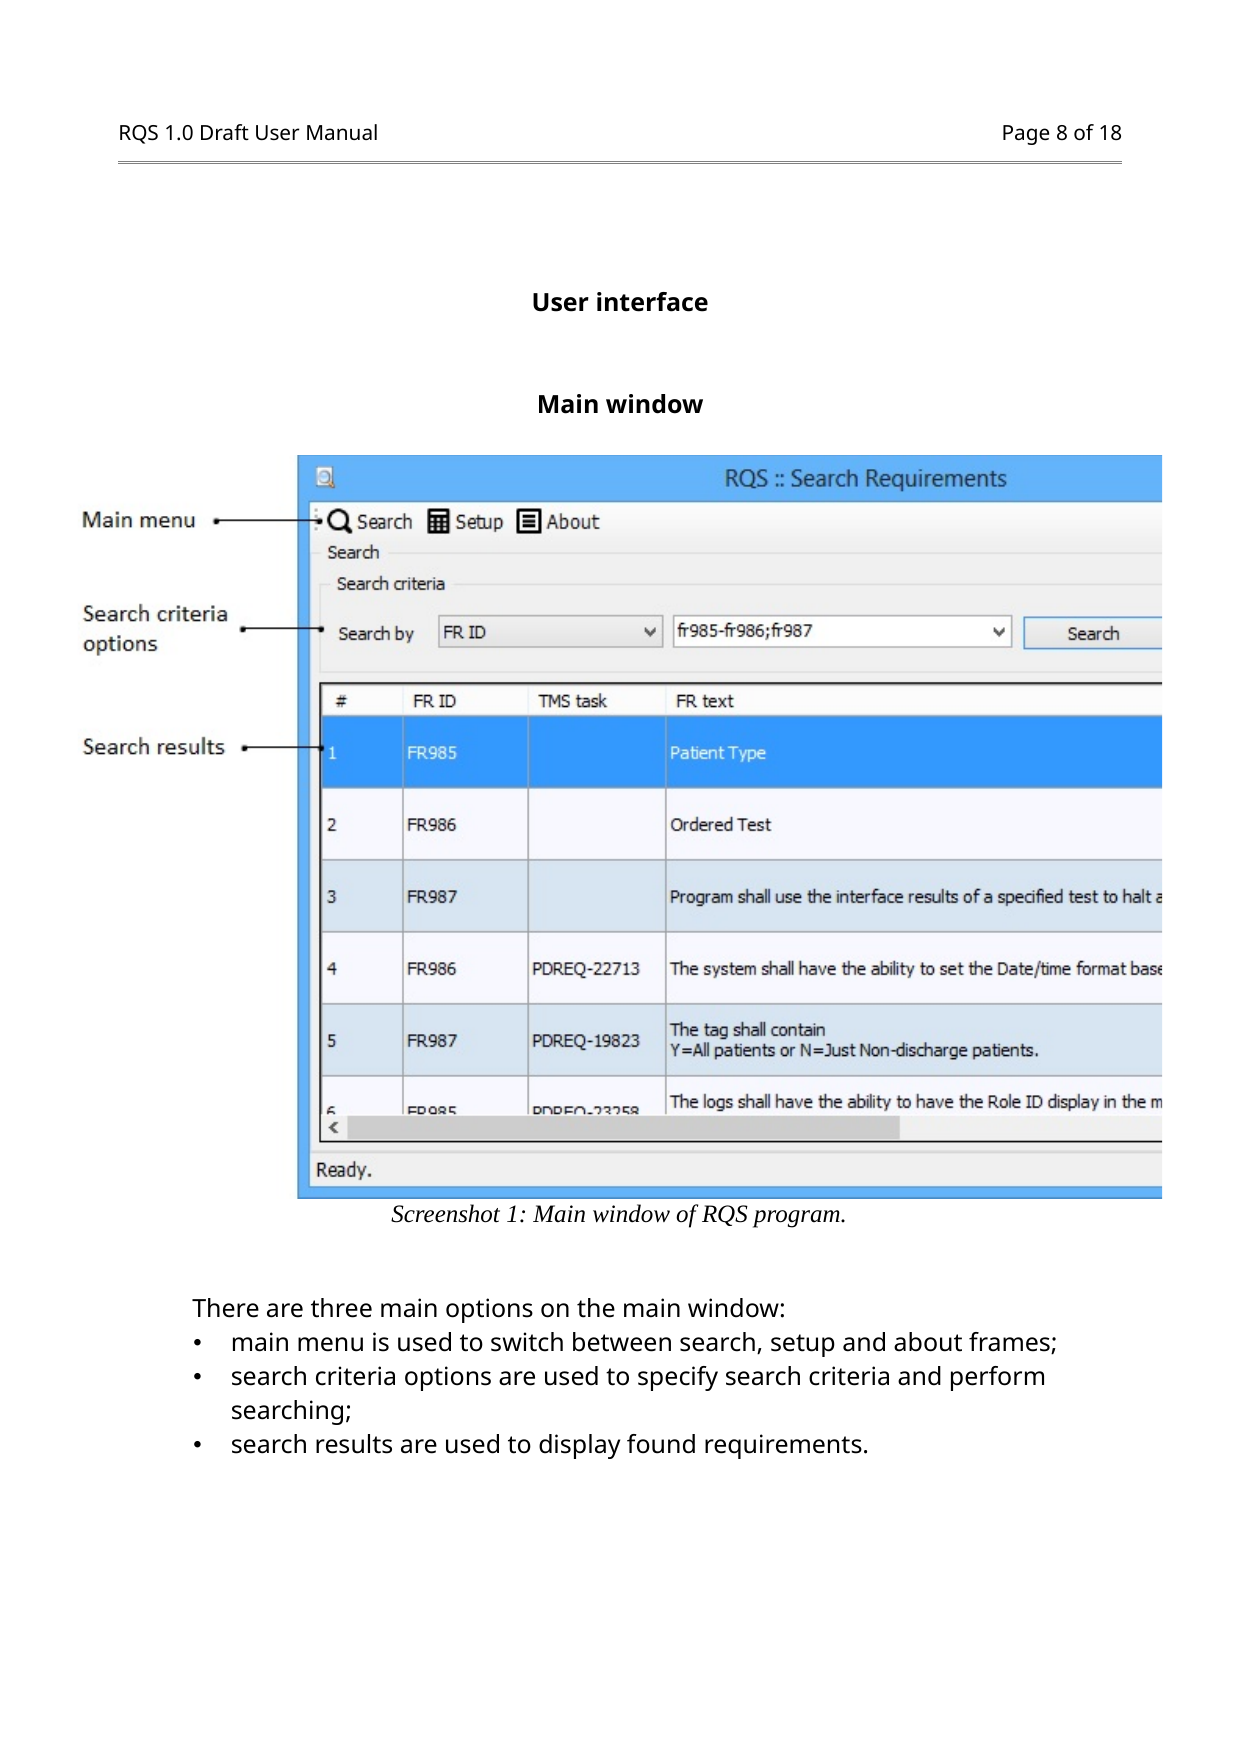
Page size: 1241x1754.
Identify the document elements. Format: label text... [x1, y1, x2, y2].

list search criteria options are used to specify search criteria and perform searching; [193, 1358, 1122, 1427]
text There are three main options on the main window: [118, 1290, 1122, 1324]
list search results are used to display found requirements. [193, 1427, 1122, 1461]
text Main window [118, 387, 1122, 421]
list main menu is used to switch between search, setup and about frames; [193, 1324, 1122, 1358]
picture [77, 455, 1163, 1199]
text User interface [118, 285, 1122, 319]
text Screenshot 1: Main window of RQS program. [78, 1199, 1162, 1227]
